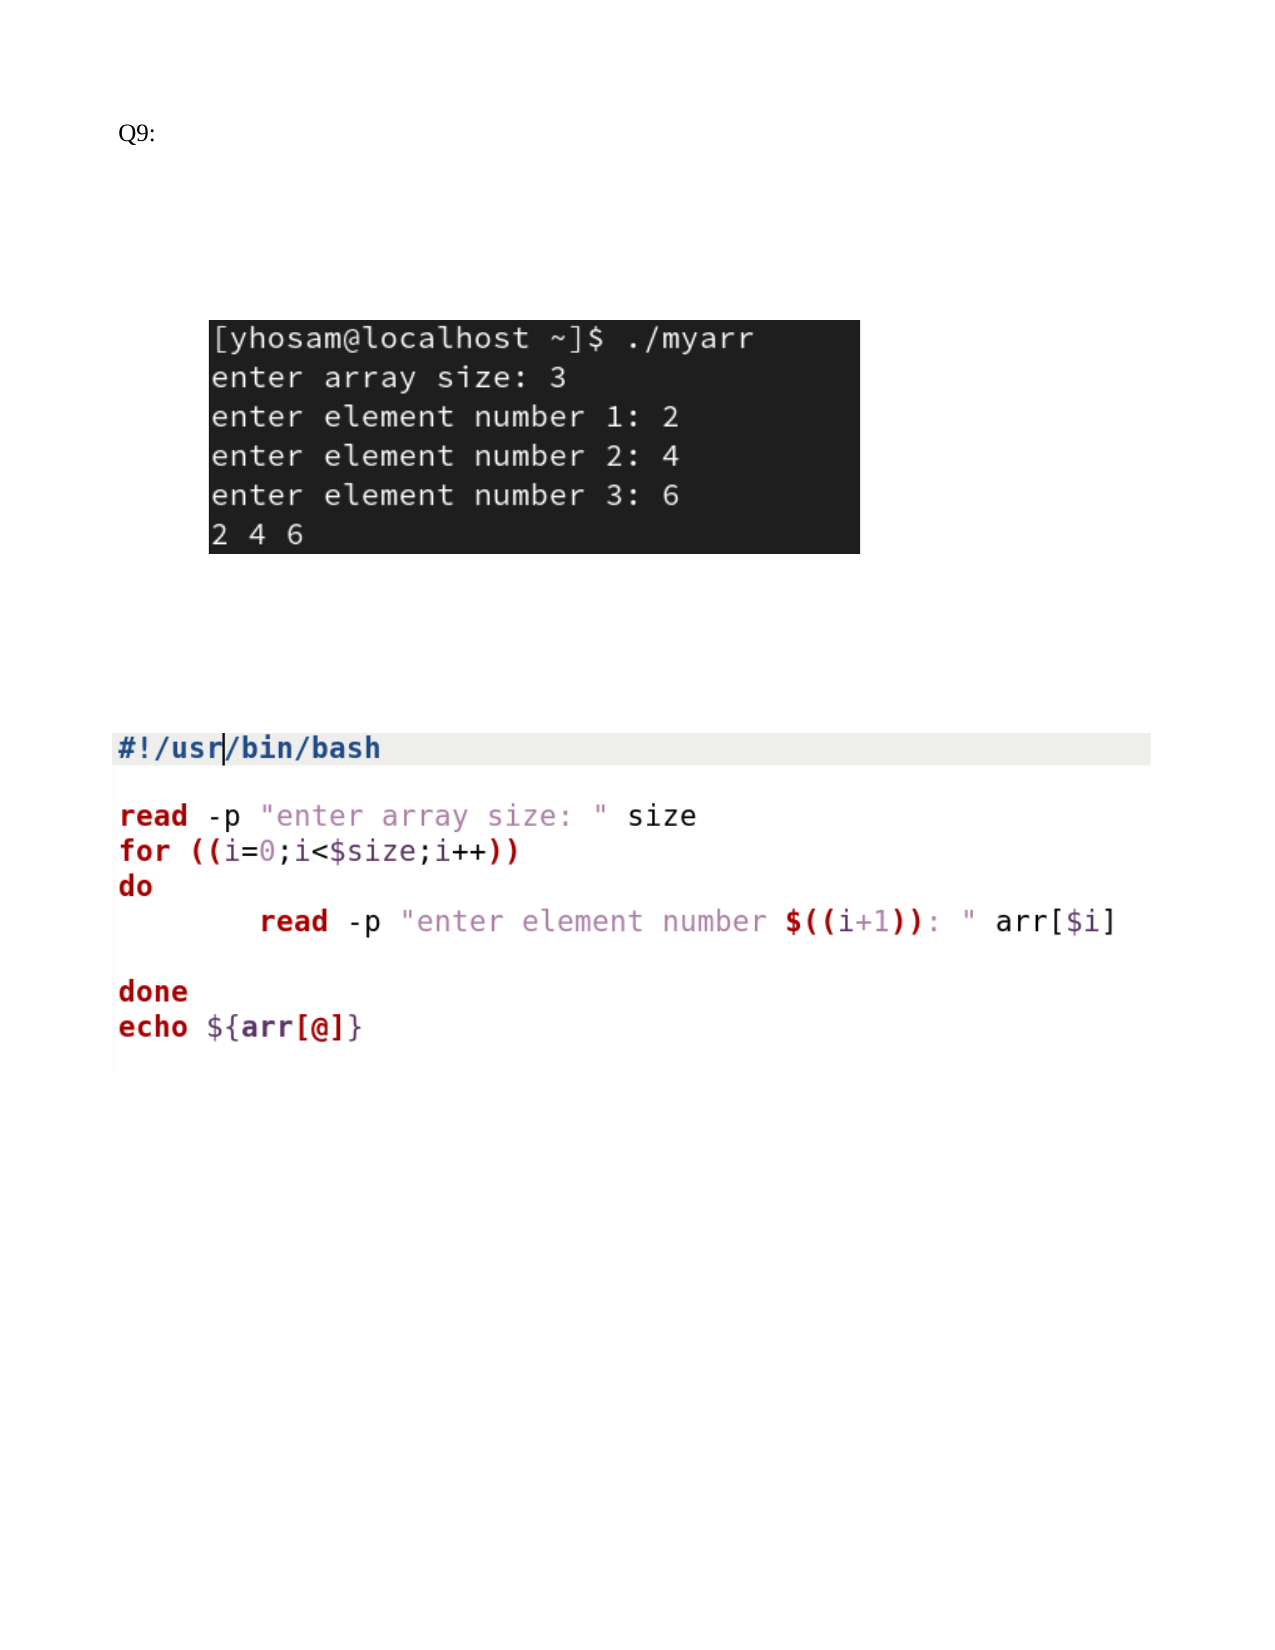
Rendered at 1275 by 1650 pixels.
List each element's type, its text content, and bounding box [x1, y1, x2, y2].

picture [111, 733, 1151, 1072]
picture [208, 320, 861, 554]
text Q9: [118, 118, 1157, 147]
